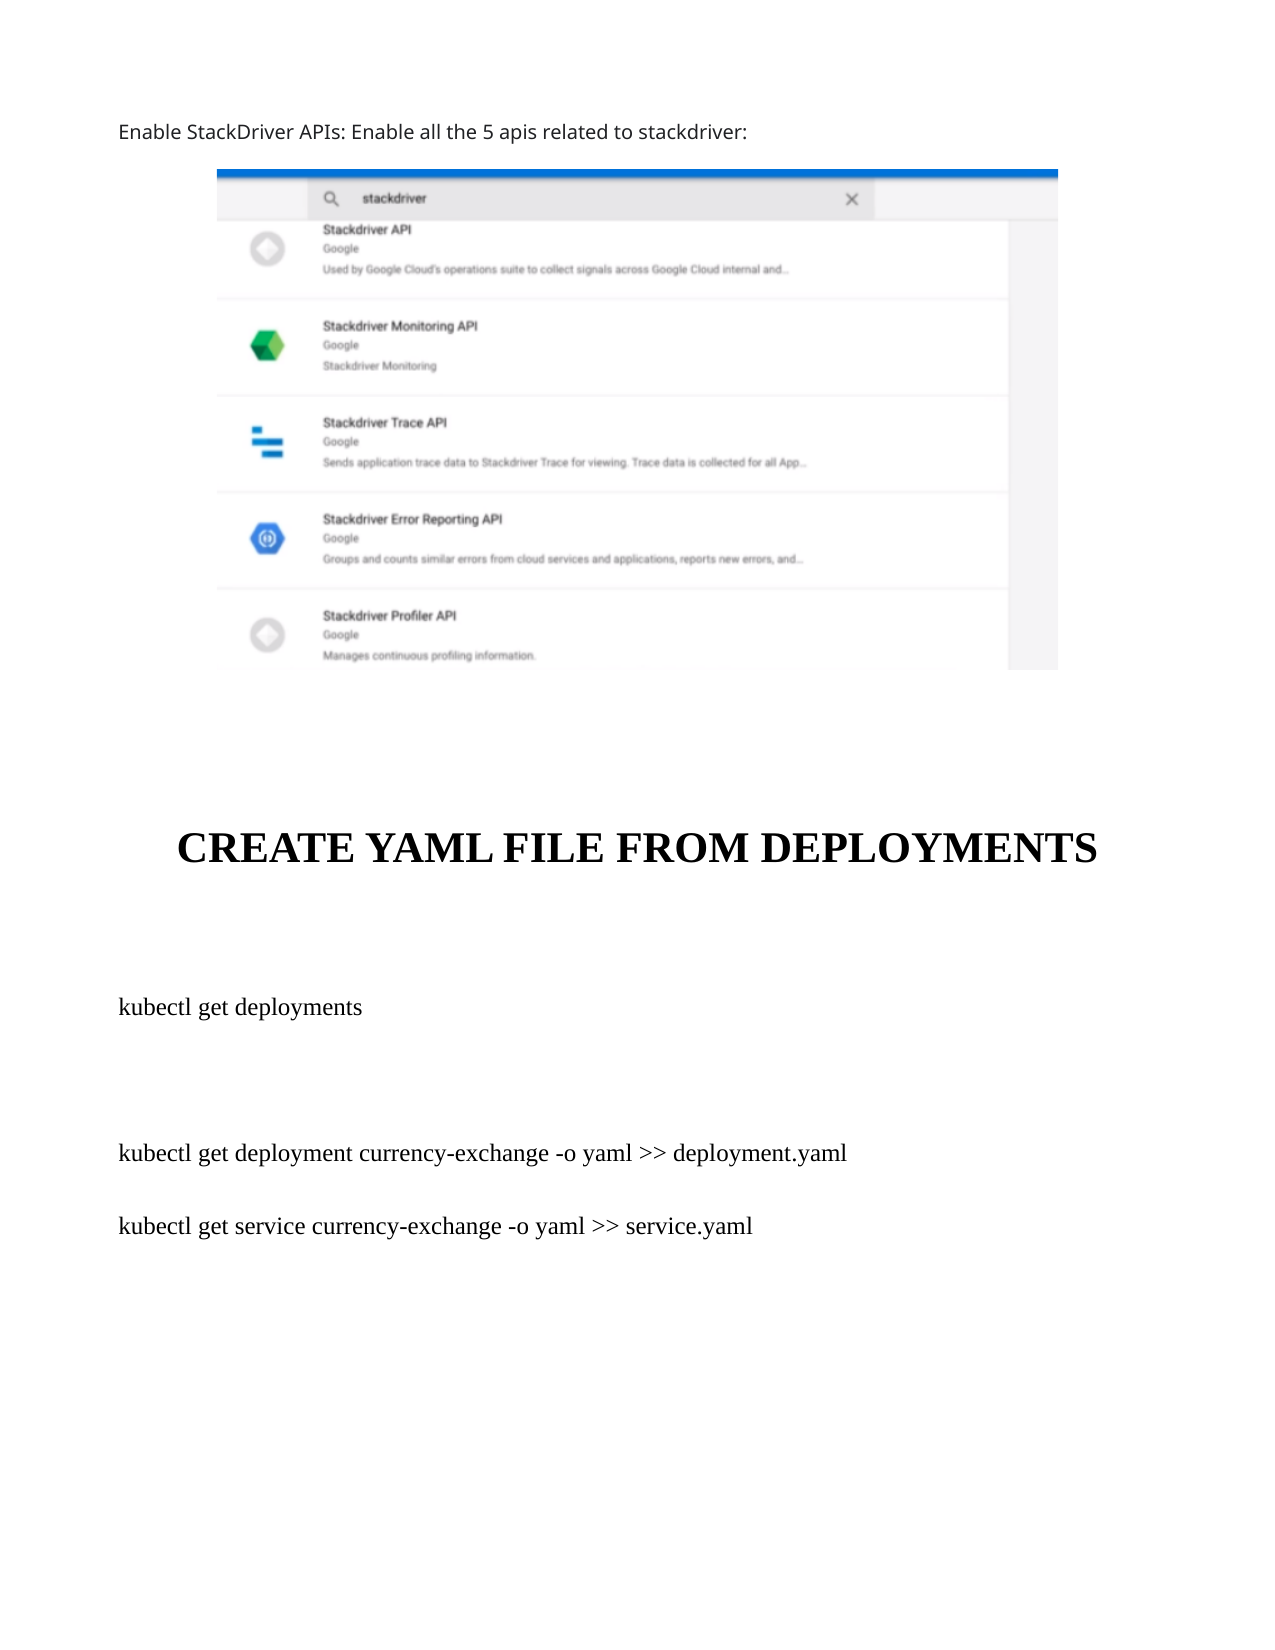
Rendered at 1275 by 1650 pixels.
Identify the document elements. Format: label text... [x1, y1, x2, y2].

text Enable StackDriver APIs: Enable all the 5 apis related to stackdriver: [118, 118, 1157, 145]
text kubectl get deployments [118, 992, 1157, 1021]
text kubectl get service currency-exchange -o yaml >> service.yaml [118, 1211, 1157, 1240]
text CREATE YAML FILE FROM DEPLOYMENTS [118, 821, 1157, 872]
text kubectl get deployment currency-exchange -o yaml >> deployment.yaml [118, 1138, 1157, 1167]
picture [216, 169, 1059, 670]
